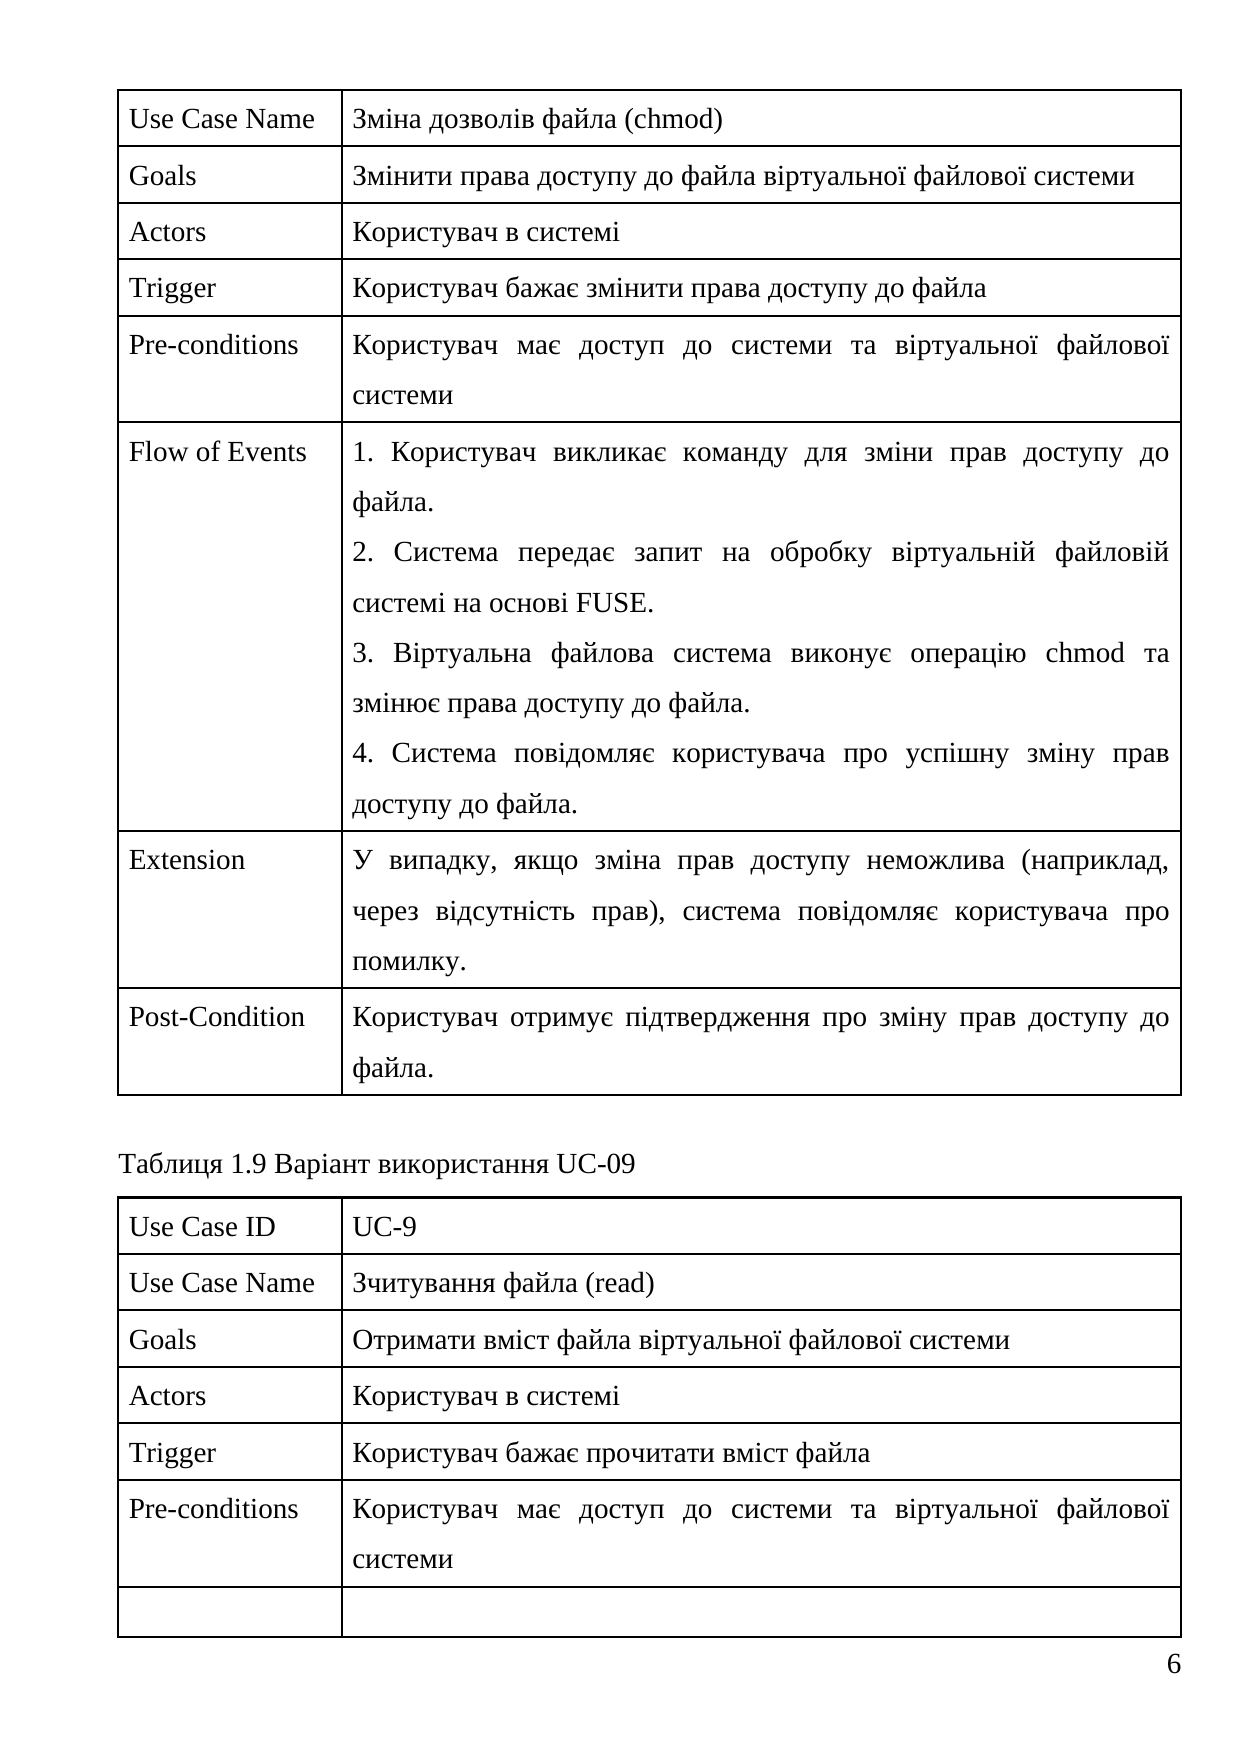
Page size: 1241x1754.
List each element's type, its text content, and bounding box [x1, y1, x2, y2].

table_cell Actors [119, 1368, 341, 1422]
table_header Use Case ID [119, 1199, 341, 1253]
table_cell Користувач бажає прочитати вміст файла [343, 1424, 1180, 1479]
table_cell Зчитування файла (read) [343, 1255, 1180, 1309]
table_cell Actors [119, 204, 341, 258]
table_cell Pre-conditions [119, 1481, 341, 1586]
table_cell Користувач має доступ до системи та віртуальної файлової системи [343, 317, 1180, 421]
table_cell Користувач в системі [343, 204, 1180, 258]
table_cell Отримати вміст файла віртуальної файлової системи [343, 1311, 1180, 1366]
table_cell Користувач має доступ до системи та віртуальної файлової системи [343, 1481, 1180, 1586]
table_header UC-9 [343, 1199, 1180, 1253]
table_cell Post-Condition [119, 989, 341, 1094]
table_cell Змінити права доступу до файла віртуальної файлової системи [343, 147, 1180, 202]
table_cell Goals [119, 1311, 341, 1366]
table_cell Користувач в системі [343, 1368, 1180, 1422]
table_cell Користувач отримує підтвердження про зміну прав доступу до файла. [343, 989, 1180, 1094]
table_cell Зміна дозволів файла (chmod) [343, 91, 1180, 145]
table_cell У випадку, якщо зміна прав доступу неможлива (наприклад, через відсутність прав), система повідомляє користувача про помилку. [343, 832, 1180, 987]
table_cell Pre-conditions [119, 317, 341, 421]
table_cell [119, 1588, 341, 1636]
table_cell Use Case Name [119, 91, 341, 145]
table_cell Flow of Events [119, 423, 341, 830]
table_cell Goals [119, 147, 341, 202]
table_cell Trigger [119, 260, 341, 314]
table_cell [343, 1588, 1180, 1636]
table_cell Trigger [119, 1424, 341, 1479]
table_cell 1. Користувач викликає команду для зміни прав доступу до файла. 2. Система передає запит на обробку віртуальній файловій системі на основі FUSE. 3. Віртуальна файлова система виконує операцію chmod та змінює права доступу до файла. 4. Система повідомляє користувача про успішну зміну прав доступу до файла. [343, 423, 1180, 830]
table_cell Extension [119, 832, 341, 987]
table_cell Use Case Name [119, 1255, 341, 1309]
list Варіант використання UC-09 [118, 1146, 1181, 1180]
table_cell Користувач бажає змінити права доступу до файла [343, 260, 1180, 314]
